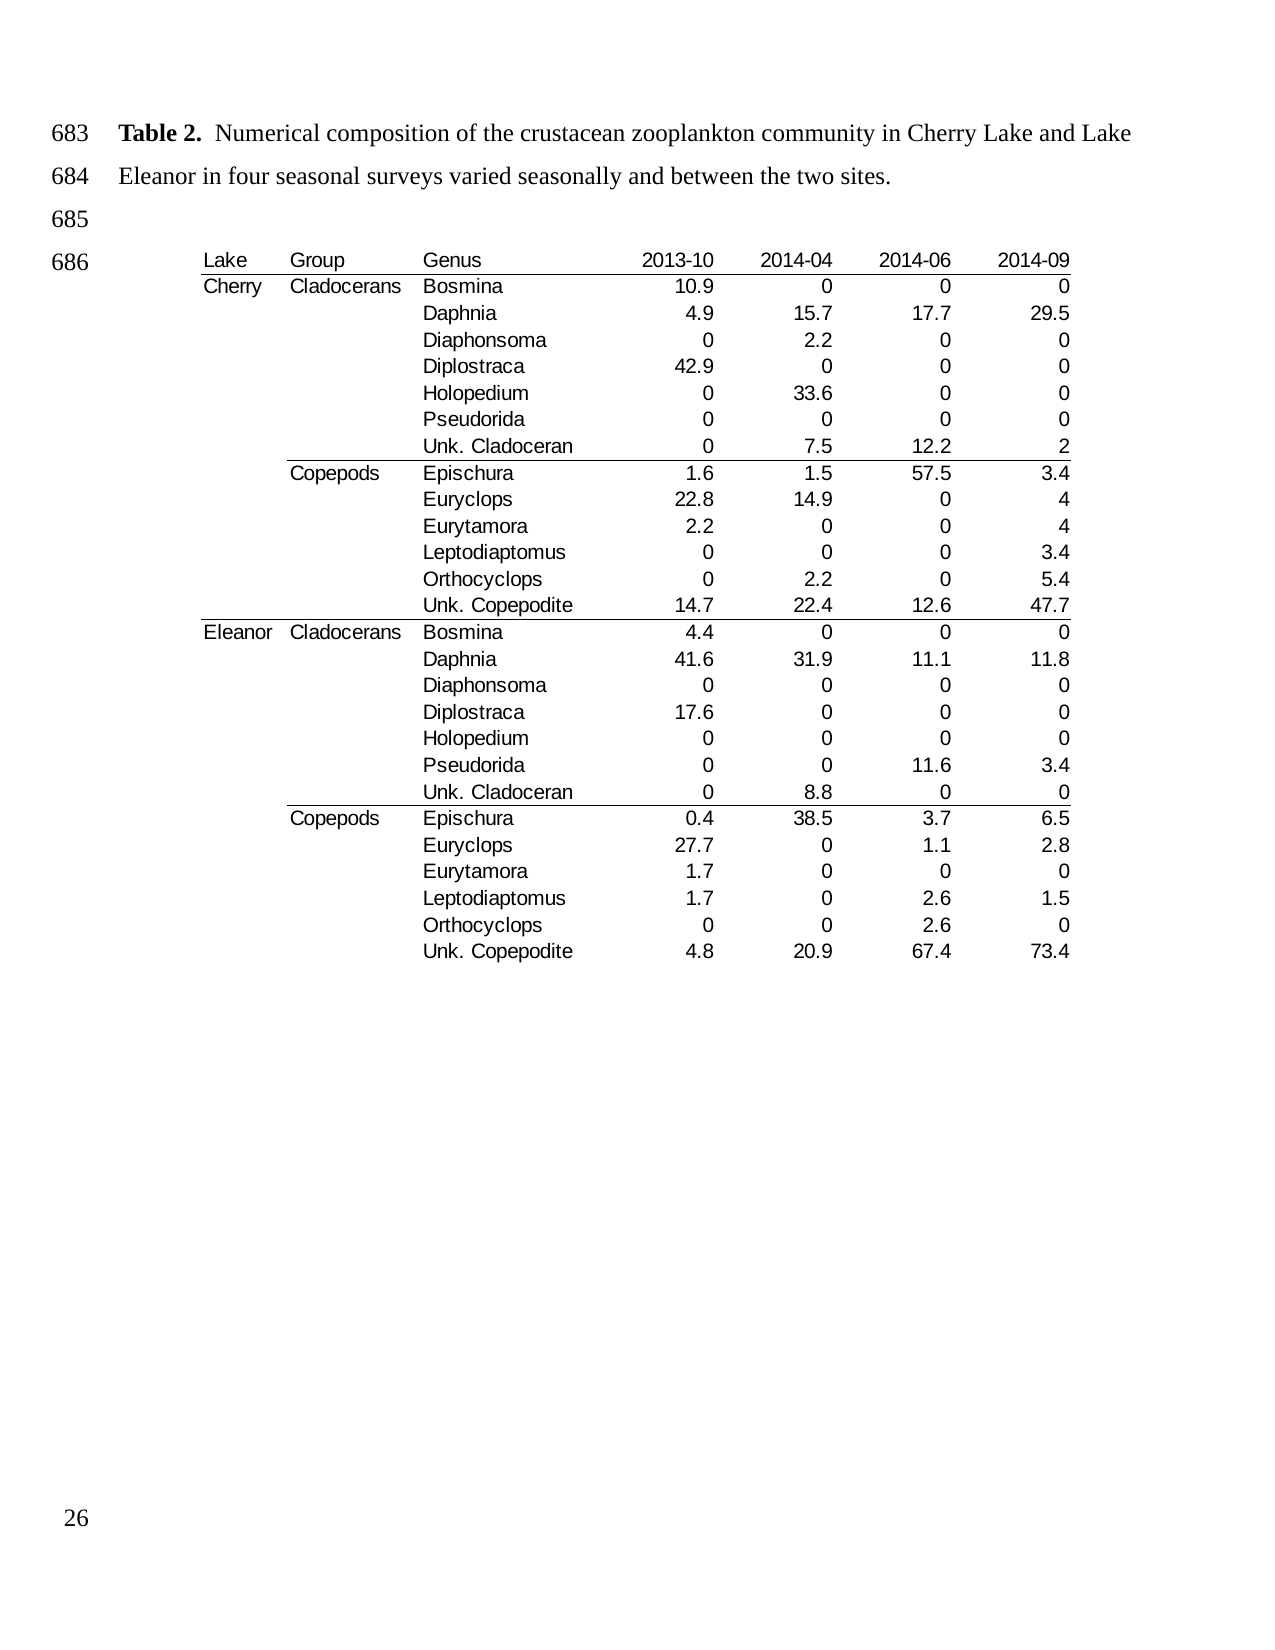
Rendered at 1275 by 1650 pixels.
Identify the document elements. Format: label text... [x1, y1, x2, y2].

text Table 2. Numerical composition of the crustacean zooplankton community in Cherry Lake and Lake Eleanor in four seasonal surveys varied seasonally and between the two sites. [118, 118, 1157, 190]
